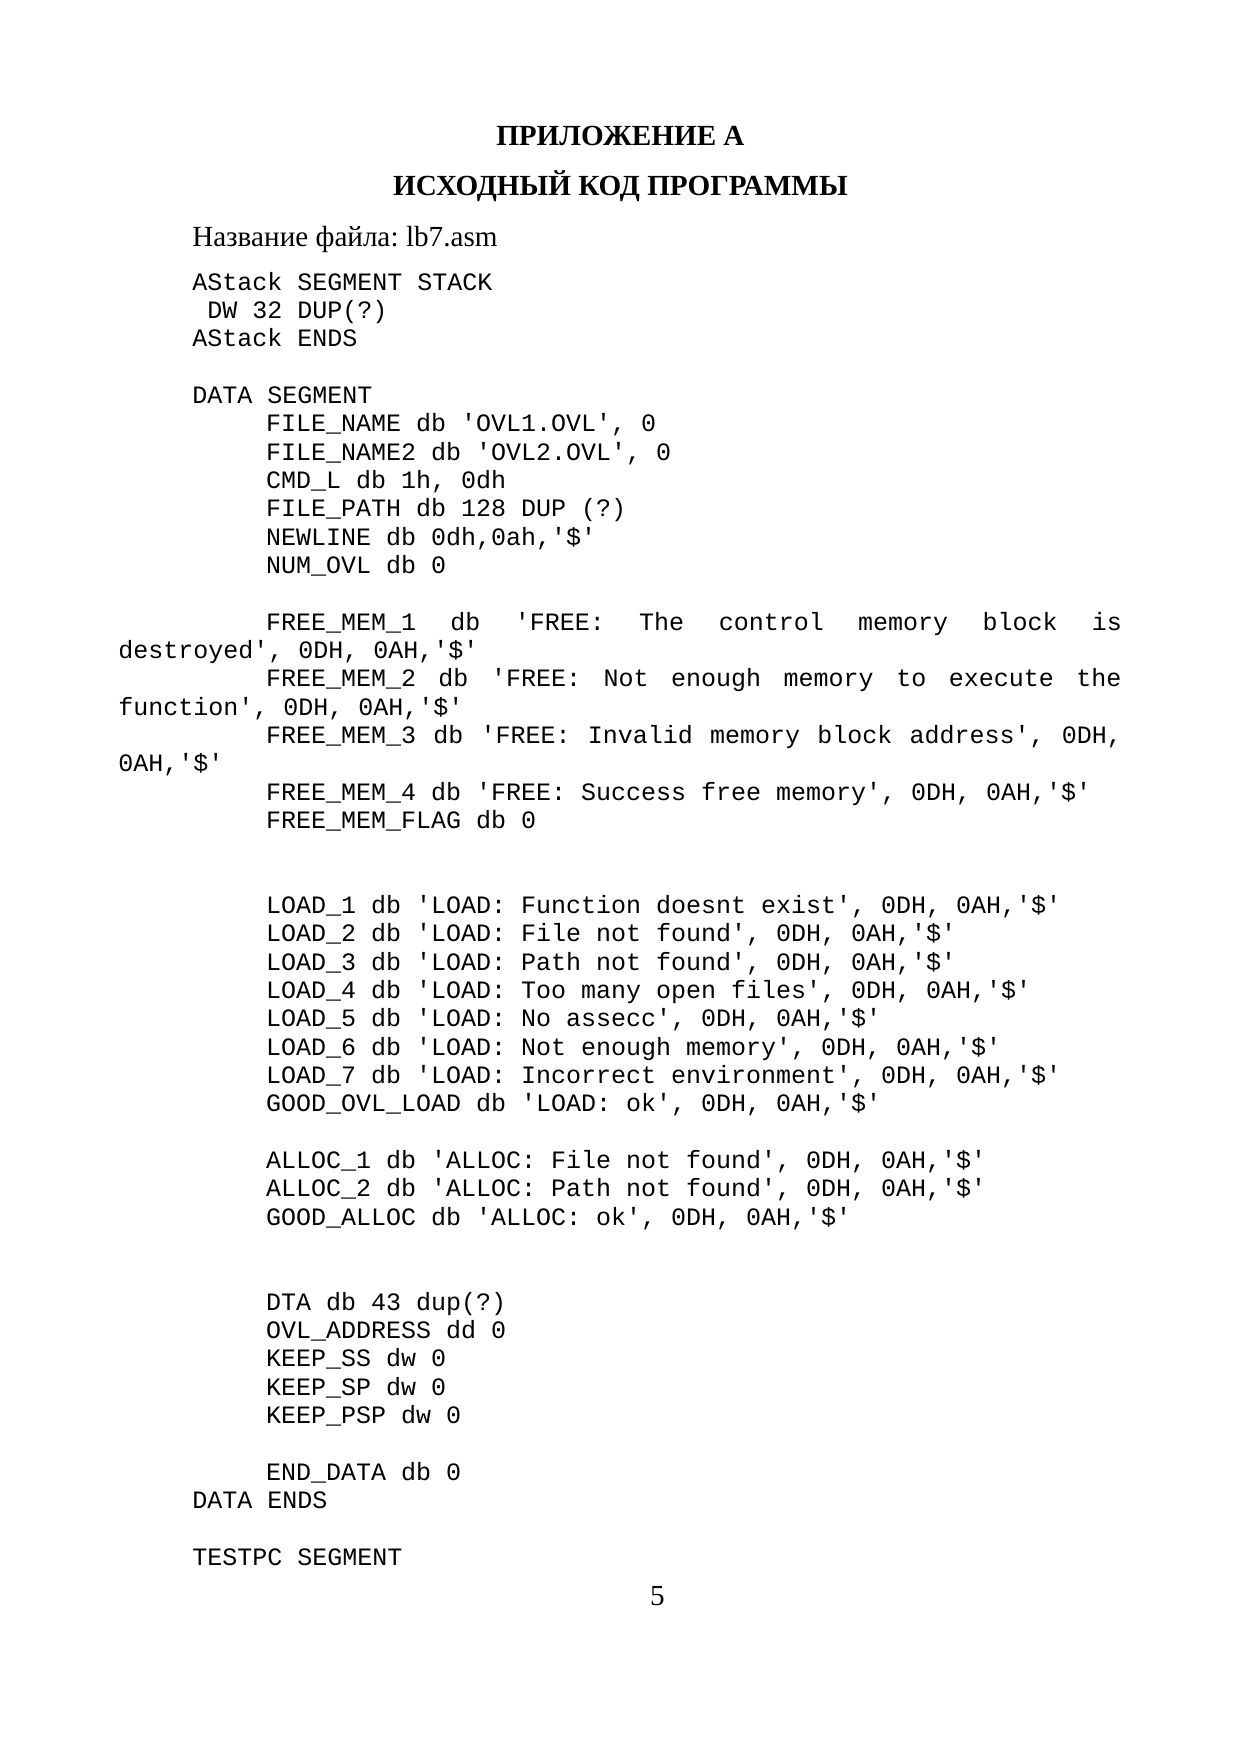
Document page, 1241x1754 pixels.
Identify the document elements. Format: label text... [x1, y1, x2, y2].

text NUM_OVL db 0 [118, 552, 1122, 581]
text GOOD_ALLOC db 'ALLOC: ok', 0DH, 0AH,'$' [118, 1204, 1122, 1232]
text FREE_MEM_4 db 'FREE: Success free memory', 0DH, 0AH,'$' [118, 779, 1122, 807]
text AStack ENDS [118, 326, 1122, 354]
text LOAD_6 db 'LOAD: Not enough memory', 0DH, 0AH,'$' [118, 1034, 1122, 1062]
text LOAD_7 db 'LOAD: Incorrect environment', 0DH, 0AH,'$' [118, 1062, 1122, 1091]
text FREE_MEM_3 db 'FREE: Invalid memory block address', 0DH, 0AH,'$' [118, 722, 1122, 779]
text LOAD_1 db 'LOAD: Function doesnt exist', 0DH, 0AH,'$' [118, 892, 1122, 921]
text KEEP_PSP dw 0 [118, 1402, 1122, 1431]
text ALLOC_1 db 'ALLOC: File not found', 0DH, 0AH,'$' [118, 1147, 1122, 1176]
text FILE_PATH db 128 DUP (?) [118, 496, 1122, 524]
text DATA SEGMENT [118, 382, 1122, 411]
text LOAD_4 db 'LOAD: Too many open files', 0DH, 0AH,'$' [118, 977, 1122, 1006]
text CMD_L db 1h, 0dh [118, 467, 1122, 496]
text DTA db 43 dup(?) [118, 1289, 1122, 1317]
subtitle Приложение А Исходный код программы [118, 118, 1122, 202]
text FREE_MEM_FLAG db 0 [118, 807, 1122, 836]
text AStack SEGMENT STACK [118, 269, 1122, 297]
text OVL_ADDRESS dd 0 [118, 1317, 1122, 1346]
text FREE_MEM_1 db 'FREE: The control memory block is destroyed', 0DH, 0AH,'$' [118, 609, 1122, 666]
text LOAD_2 db 'LOAD: File not found', 0DH, 0AH,'$' [118, 921, 1122, 949]
text DATA ENDS [118, 1487, 1122, 1516]
text ALLOC_2 db 'ALLOC: Path not found', 0DH, 0AH,'$' [118, 1176, 1122, 1204]
text NEWLINE db 0dh,0ah,'$' [118, 524, 1122, 552]
text FILE_NAME db 'OVL1.OVL', 0 [118, 411, 1122, 439]
text KEEP_SP dw 0 [118, 1374, 1122, 1402]
text DW 32 DUP(?) [118, 297, 1122, 326]
text GOOD_OVL_LOAD db 'LOAD: ok', 0DH, 0AH,'$' [118, 1091, 1122, 1119]
text KEEP_SS dw 0 [118, 1346, 1122, 1374]
text FREE_MEM_2 db 'FREE: Not enough memory to execute the function', 0DH, 0AH,'$' [118, 666, 1122, 722]
text LOAD_5 db 'LOAD: No assecc', 0DH, 0AH,'$' [118, 1006, 1122, 1034]
text FILE_NAME2 db 'OVL2.OVL', 0 [118, 439, 1122, 467]
text Название файла: lb7.asm [118, 219, 1122, 252]
text TESTPC SEGMENT [118, 1544, 1122, 1572]
text END_DATA db 0 [118, 1459, 1122, 1487]
text LOAD_3 db 'LOAD: Path not found', 0DH, 0AH,'$' [118, 949, 1122, 977]
